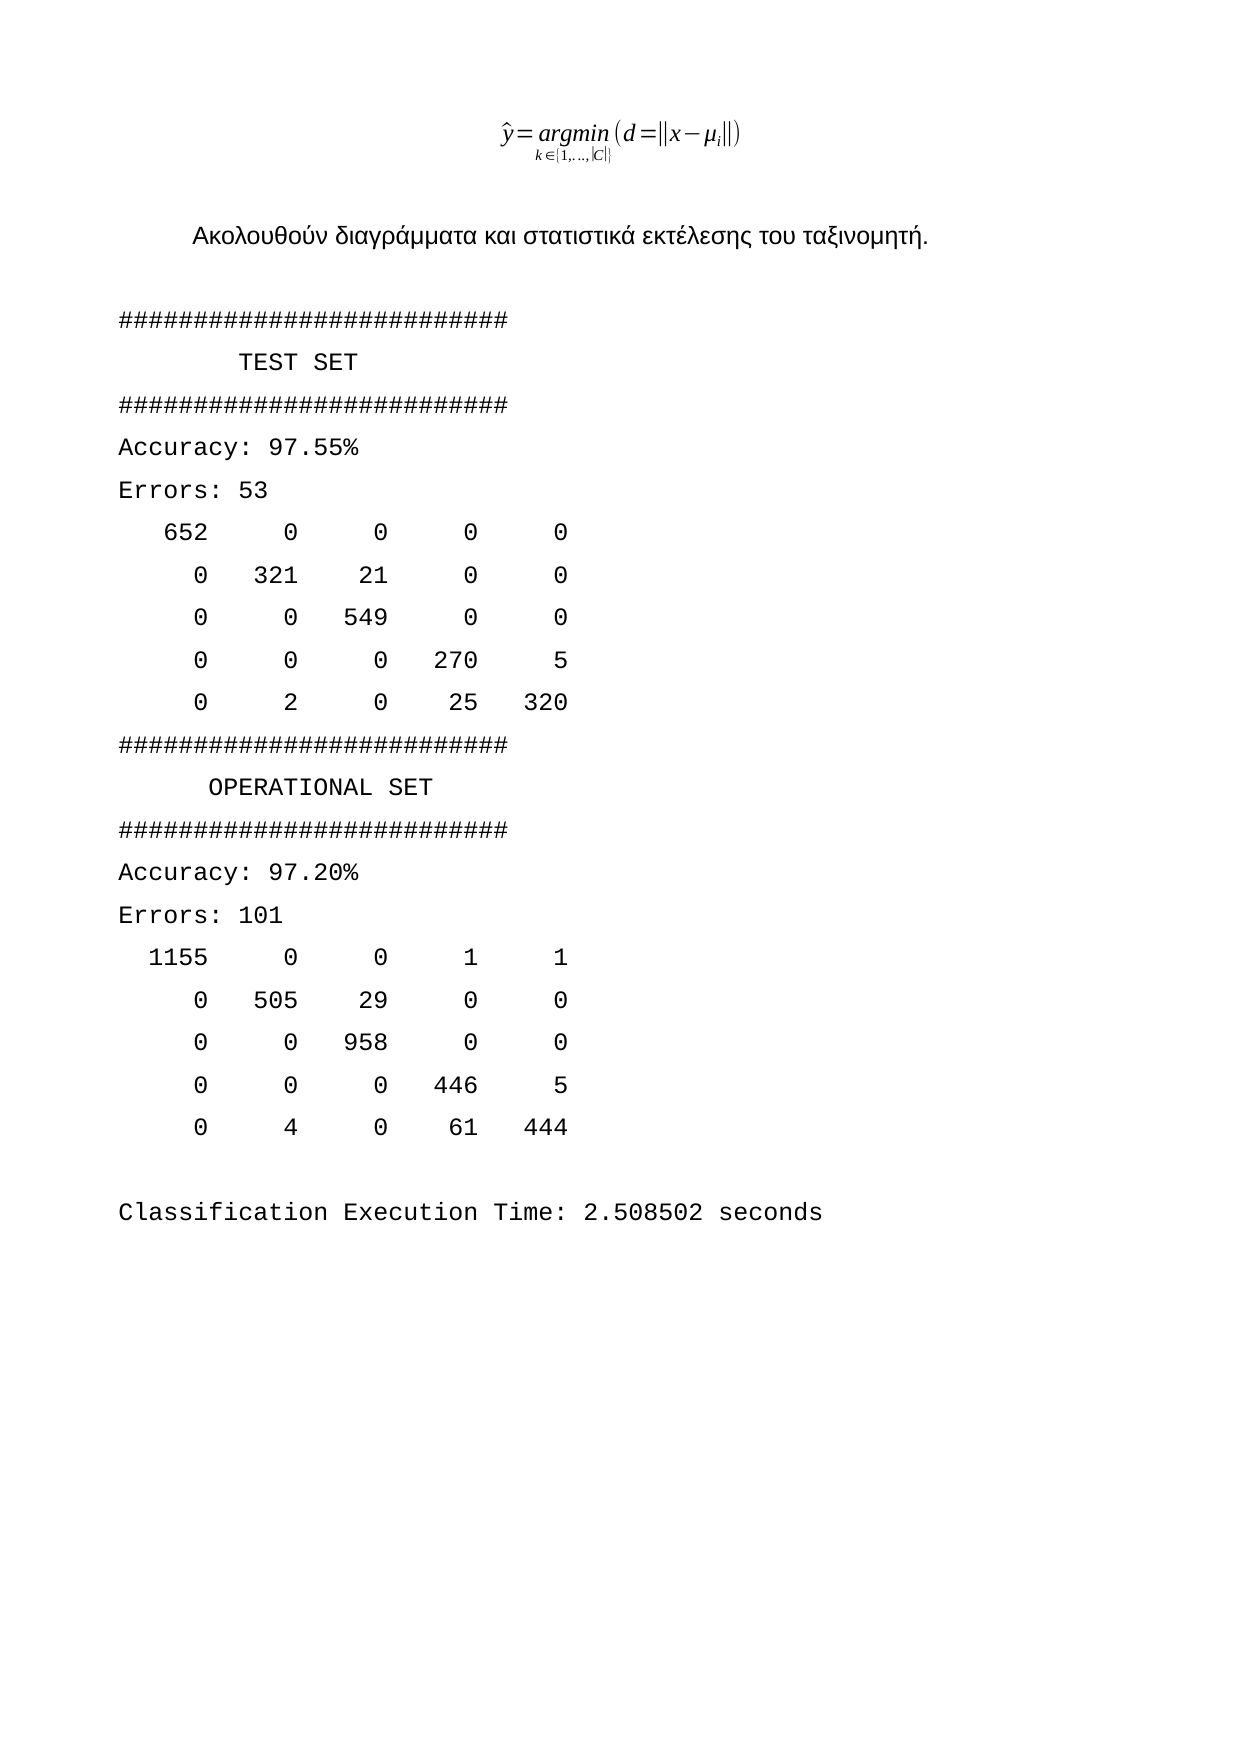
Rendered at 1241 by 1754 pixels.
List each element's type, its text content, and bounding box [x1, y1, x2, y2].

text 0 0 549 0 0 [118, 605, 1122, 633]
text Accuracy: 97.20% [118, 860, 1122, 888]
text 652 0 0 0 0 [118, 520, 1122, 548]
text Ακολουθούν διαγράμματα και στατιστικά εκτέλεσης του ταξινομητή. [118, 221, 1122, 250]
text 0 505 29 0 0 [118, 987, 1122, 1016]
text 0 0 0 446 5 [118, 1072, 1122, 1101]
text TEST SET [118, 350, 1122, 378]
text OPERATIONAL SET [118, 775, 1122, 803]
text 0 4 0 61 444 [118, 1115, 1122, 1143]
text ########################## [118, 732, 1122, 761]
text 0 0 958 0 0 [118, 1030, 1122, 1058]
text 0 2 0 25 320 [118, 690, 1122, 718]
text Accuracy: 97.55% [118, 435, 1122, 463]
text ########################## [118, 817, 1122, 846]
text 0 0 0 270 5 [118, 647, 1122, 676]
text 1155 0 0 1 1 [118, 945, 1122, 973]
text ########################## [118, 392, 1122, 421]
text Classification Execution Time: 2.508502 seconds [118, 1200, 1122, 1228]
text ########################## [118, 307, 1122, 336]
text Errors: 53 [118, 477, 1122, 506]
text 0 321 21 0 0 [118, 562, 1122, 591]
text Errors: 101 [118, 902, 1122, 931]
